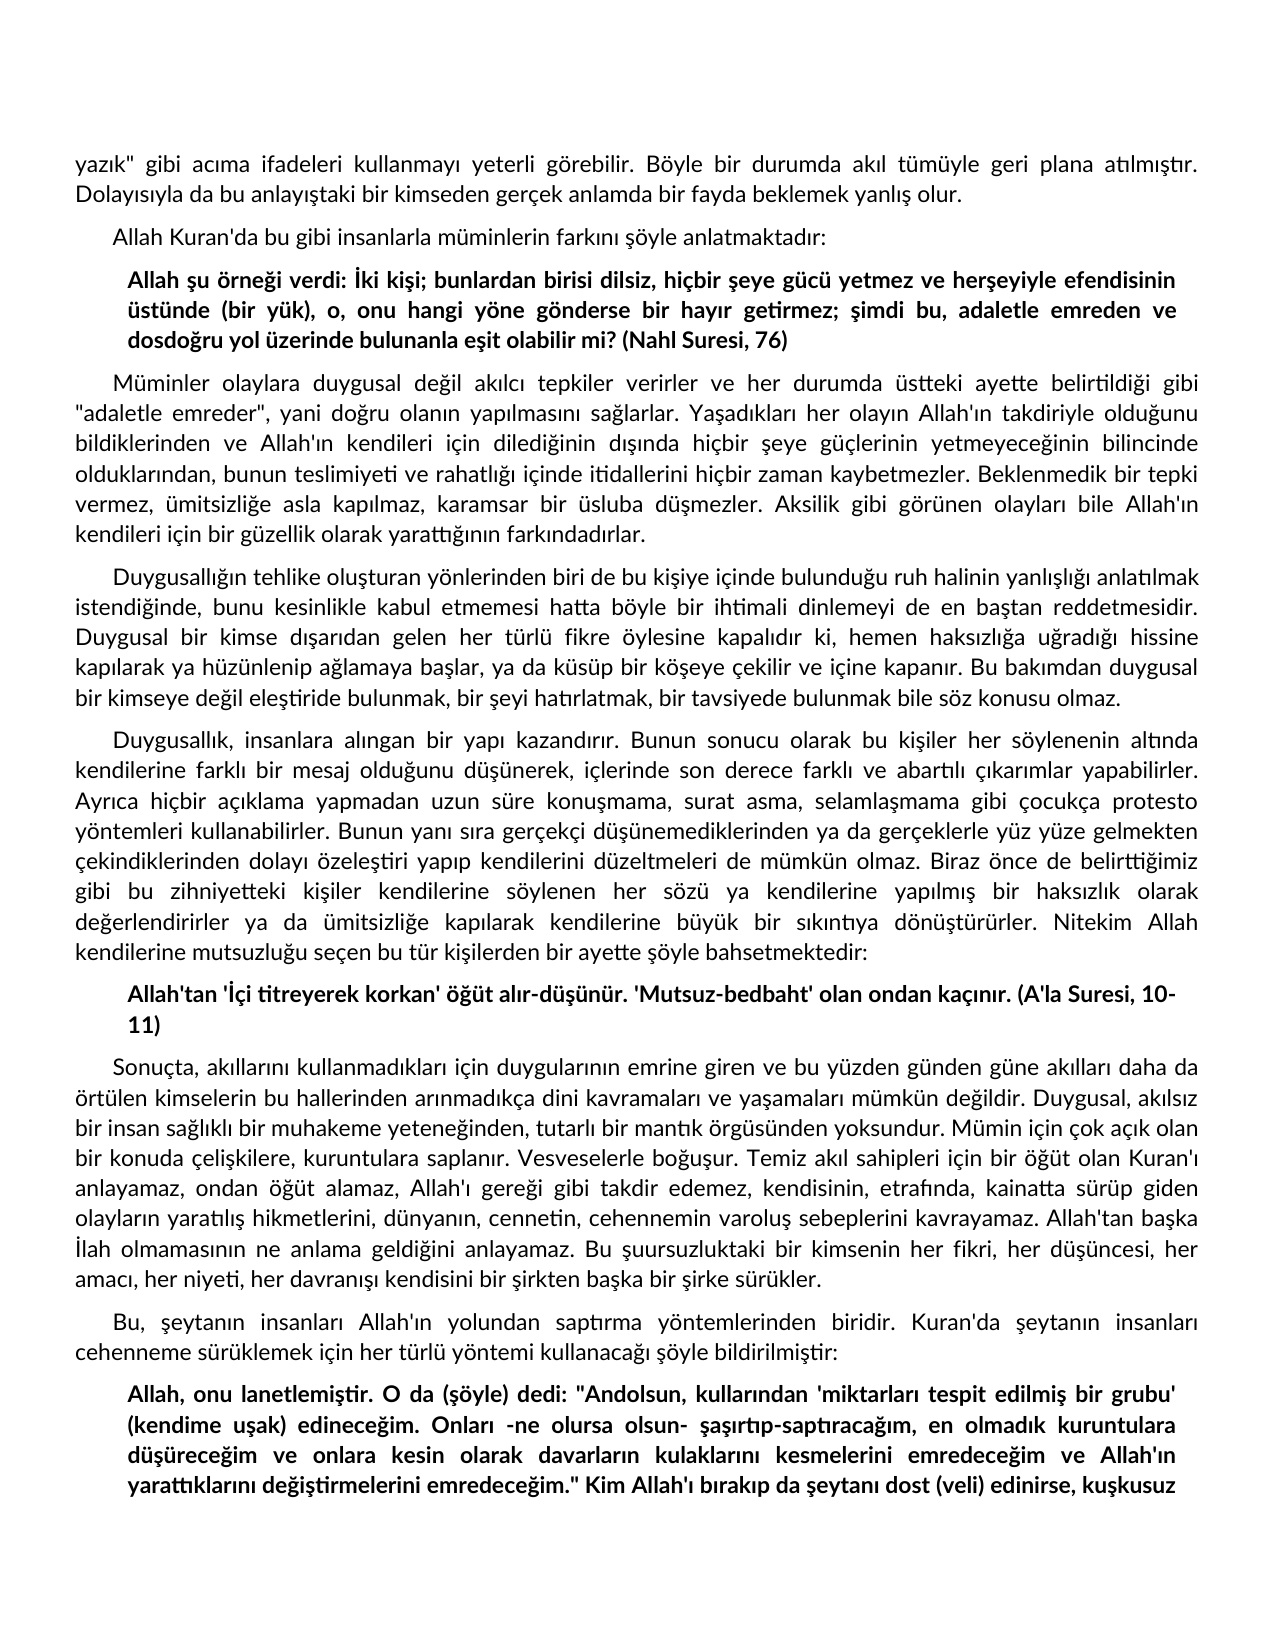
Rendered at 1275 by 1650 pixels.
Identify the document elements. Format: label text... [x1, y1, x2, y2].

text Sonuçta, akıllarını kullanmadıkları için duygularının emrine giren ve bu yüzden günden güne akılları daha da örtülen kimselerin bu hallerinden arınmadıkça dini kavramaları ve yaşamaları mümkün değildir. Duygusal, akılsız bir insan sağlıklı bir muhakeme yeteneğinden, tutarlı bir mantık örgüsünden yoksundur. Mümin için çok açık olan bir konuda çelişkilere, kuruntulara saplanır. Vesveselerle boğuşur. Temiz akıl sahipleri için bir öğüt olan Kuran'ı anlayamaz, ondan öğüt alamaz, Allah'ı gereği gibi takdir edemez, kendisinin, etrafında, kainatta sürüp giden olayların yaratılış hikmetlerini, dünyanın, cennetin, cehennemin varoluş sebeplerini kavrayamaz. Allah'tan başka İlah olmamasının ne anlama geldiğini anlayamaz. Bu şuursuzluktaki bir kimsenin her fikri, her düşüncesi, her amacı, her niyeti, her davranışı kendisini bir şirkten başka bir şirke sürükler. [75, 1053, 1200, 1292]
text Allah'tan 'İçi titreyerek korkan' öğüt alır-düşünür. 'Mutsuz-bedbaht' olan ondan kaçınır. (A'la Suresi, 10-11) [127, 980, 1177, 1038]
text Duygusallığın tehlike oluşturan yönlerinden biri de bu kişiye içinde bulunduğu ruh halinin yanlışlığı anlatılmak istendiğinde, bunu kesinlikle kabul etmemesi hatta böyle bir ihtimali dinlemeyi de en baştan reddetmesidir. Duygusal bir kimse dışarıdan gelen her türlü fikre öylesine kapalıdır ki, hemen haksızlığa uğradığı hissine kapılarak ya hüzünlenip ağlamaya başlar, ya da küsüp bir köşeye çekilir ve içine kapanır. Bu bakımdan duygusal bir kimseye değil eleştiride bulunmak, bir şeyi hatırlatmak, bir tavsiyede bulunmak bile söz konusu olmaz. [75, 562, 1200, 711]
text Allah Kuran'da bu gibi insanlarla müminlerin farkını şöyle anlatmaktadır: [75, 223, 1200, 250]
text Bu, şeytanın insanları Allah'ın yolundan saptırma yöntemlerinden biridir. Kuran'da şeytanın insanları cehenneme sürüklemek için her türlü yöntemi kullanacağı şöyle bildirilmiştir: [75, 1307, 1200, 1365]
text Allah, onu lanetlemiştir. O da (şöyle) dedi: "Andolsun, kullarından 'miktarları tespit edilmiş bir grubu' (kendime uşak) edineceğim. Onları -ne olursa olsun- şaşırtıp-saptıracağım, en olmadık kuruntulara düşüreceğim ve onlara kesin olarak davarların kulaklarını kesmelerini emredeceğim ve Allah'ın yarattıklarını değiştirmelerini emredeceğim." Kim Allah'ı bırakıp da şeytanı dost (veli) edinirse, kuşkusuz [127, 1380, 1177, 1498]
text Duygusallık, insanlara alıngan bir yapı kazandırır. Bunun sonucu olarak bu kişiler her söylenenin altında kendilerine farklı bir mesaj olduğunu düşünerek, içlerinde son derece farklı ve abartılı çıkarımlar yapabilirler. Ayrıca hiçbir açıklama yapmadan uzun süre konuşmama, surat asma, selamlaşmama gibi çocukça protesto yöntemleri kullanabilirler. Bunun yanı sıra gerçekçi düşünemediklerinden ya da gerçeklerle yüz yüze gelmekten çekindiklerinden dolayı özeleştiri yapıp kendilerini düzeltmeleri de mümkün olmaz. Biraz önce de belirttiğimiz gibi bu zihniyetteki kişiler kendilerine söylenen her sözü ya kendilerine yapılmış bir haksızlık olarak değerlendirirler ya da ümitsizliğe kapılarak kendilerine büyük bir sıkıntıya dönüştürürler. Nitekim Allah kendilerine mutsuzluğu seçen bu tür kişilerden bir ayette şöyle bahsetmektedir: [75, 726, 1200, 965]
text Allah şu örneği verdi: İki kişi; bunlardan birisi dilsiz, hiçbir şeye gücü yetmez ve herşeyiyle efendisinin üstünde (bir yük), o, onu hangi yöne gönderse bir hayır getirmez; şimdi bu, adaletle emreden ve dosdoğru yol üzerinde bulunanla eşit olabilir mi? (Nahl Suresi, 76) [127, 266, 1177, 353]
text yazık" gibi acıma ifadeleri kullanmayı yeterli görebilir. Böyle bir durumda akıl tümüyle geri plana atılmıştır. Dolayısıyla da bu anlayıştaki bir kimseden gerçek anlamda bir fayda beklemek yanlış olur. [75, 150, 1200, 208]
text Müminler olaylara duygusal değil akılcı tepkiler verirler ve her durumda üstteki ayette belirtildiği gibi "adaletle emreder", yani doğru olanın yapılmasını sağlarlar. Yaşadıkları her olayın Allah'ın takdiriyle olduğunu bildiklerinden ve Allah'ın kendileri için dilediğinin dışında hiçbir şeye güçlerinin yetmeyeceğinin bilincinde olduklarından, bunun teslimiyeti ve rahatlığı içinde itidallerini hiçbir zaman kaybetmezler. Beklenmedik bir tepki vermez, ümitsizliğe asla kapılmaz, karamsar bir üsluba düşmezler. Aksilik gibi görünen olayları bile Allah'ın kendileri için bir güzellik olarak yarattığının farkındadırlar. [75, 369, 1200, 547]
